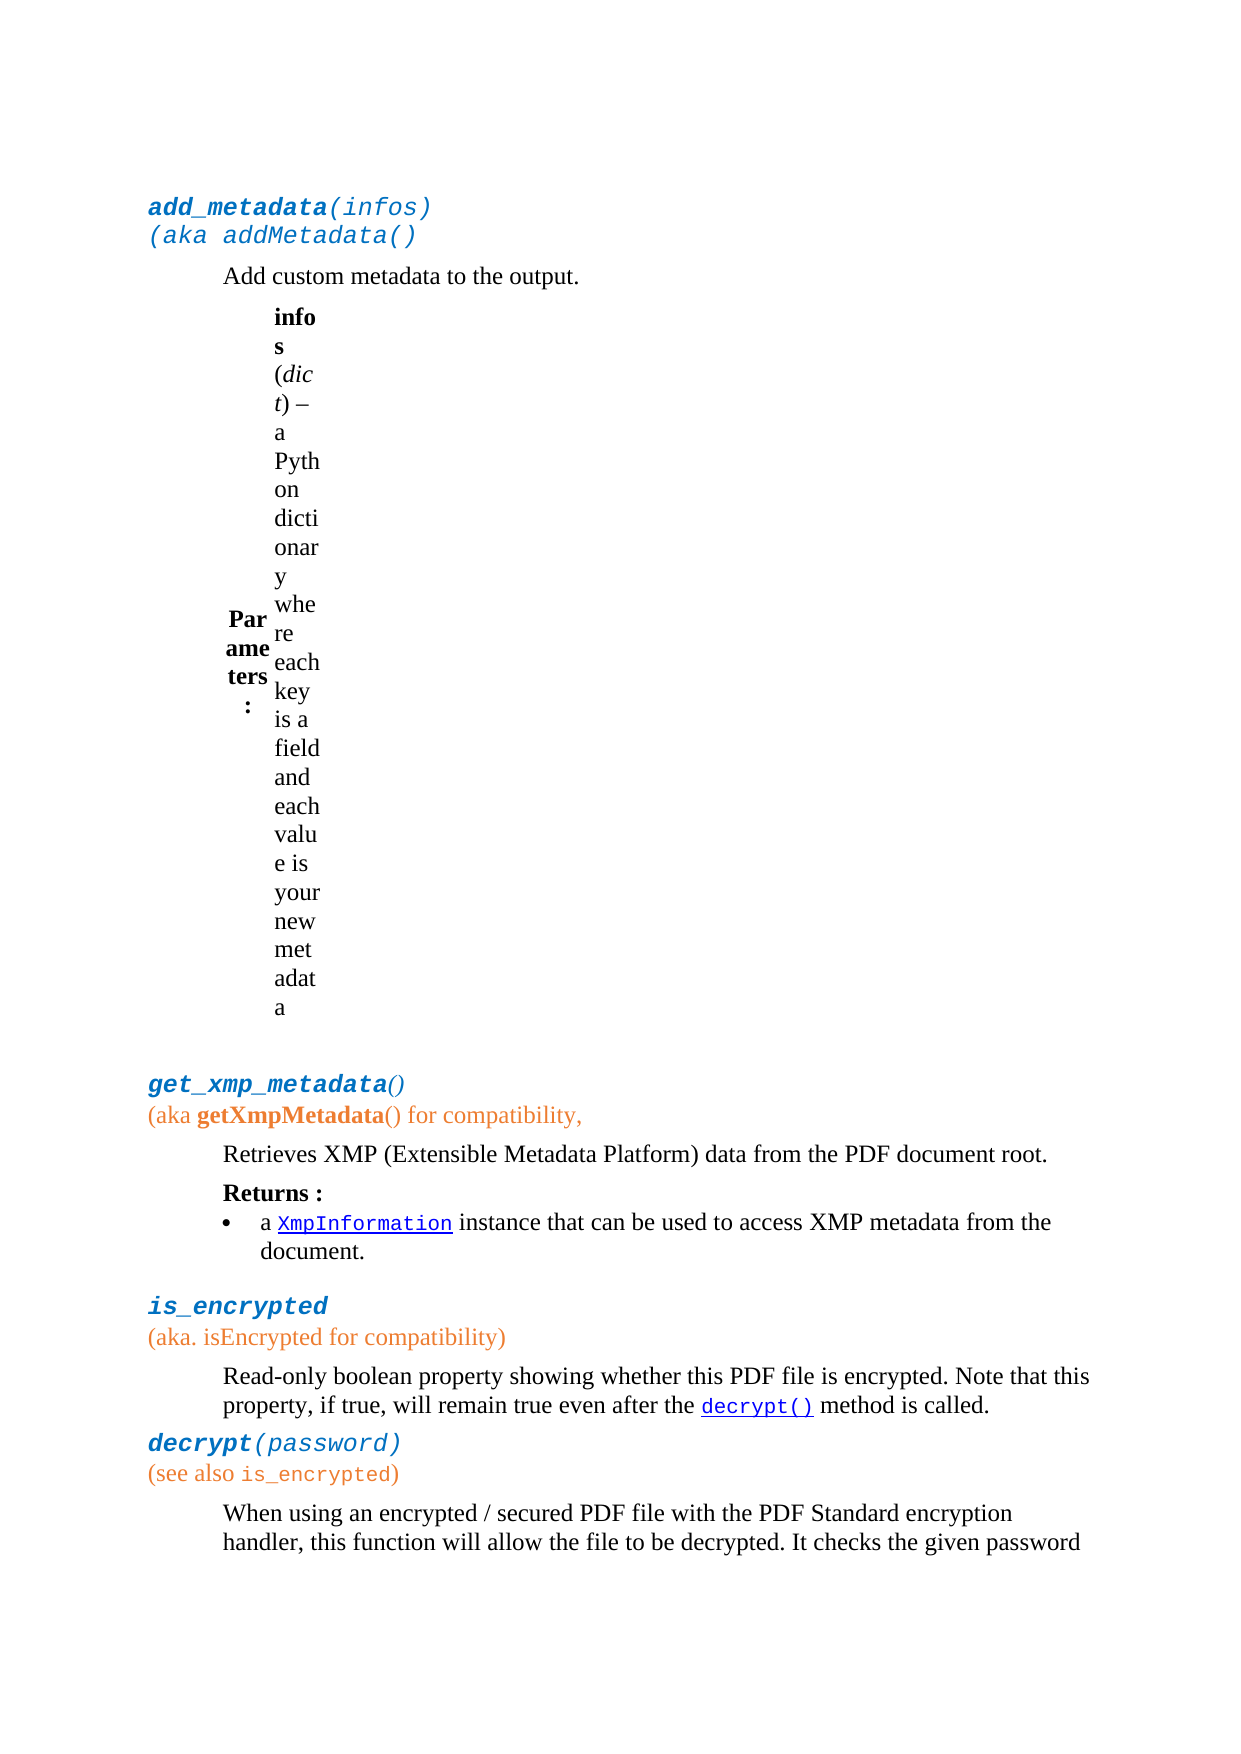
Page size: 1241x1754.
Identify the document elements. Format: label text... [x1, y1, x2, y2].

text (aka getXmpMetadata() for compatibility, [148, 1100, 1093, 1128]
text Returns : [223, 1178, 1093, 1207]
table_header infos (dict) – a Python dictionary where each key is a field and each value is your new metadata [273, 300, 323, 1022]
list a XmpInformation instance that can be used to access XMP metadata from the document. [223, 1207, 1093, 1265]
text (aka addMetadata() [148, 222, 1093, 251]
text get_xmp_metadata() [148, 1069, 1093, 1100]
text (aka. isEncrypted for compatibility) [148, 1322, 1093, 1351]
text Retrieves XMP (Extensible Metadata Platform) data from the PDF document root. [223, 1139, 1093, 1168]
text (see also is_encrypted) [148, 1458, 1093, 1488]
text add_metadata(infos) [148, 194, 1093, 222]
table_header Parameters: [223, 300, 273, 1022]
text decrypt(password) [148, 1430, 1093, 1458]
text Read-only boolean property showing whether this PDF file is encrypted. Note that this property, if true, will remain true even after the decrypt() method is called. [223, 1361, 1093, 1420]
text When using an encrypted / secured PDF file with the PDF Standard encryption handler, this function will allow the file to be decrypted. It checks the given password [223, 1498, 1093, 1556]
text is_encrypted [148, 1294, 1093, 1322]
text Add custom metadata to the output. [223, 261, 1093, 290]
